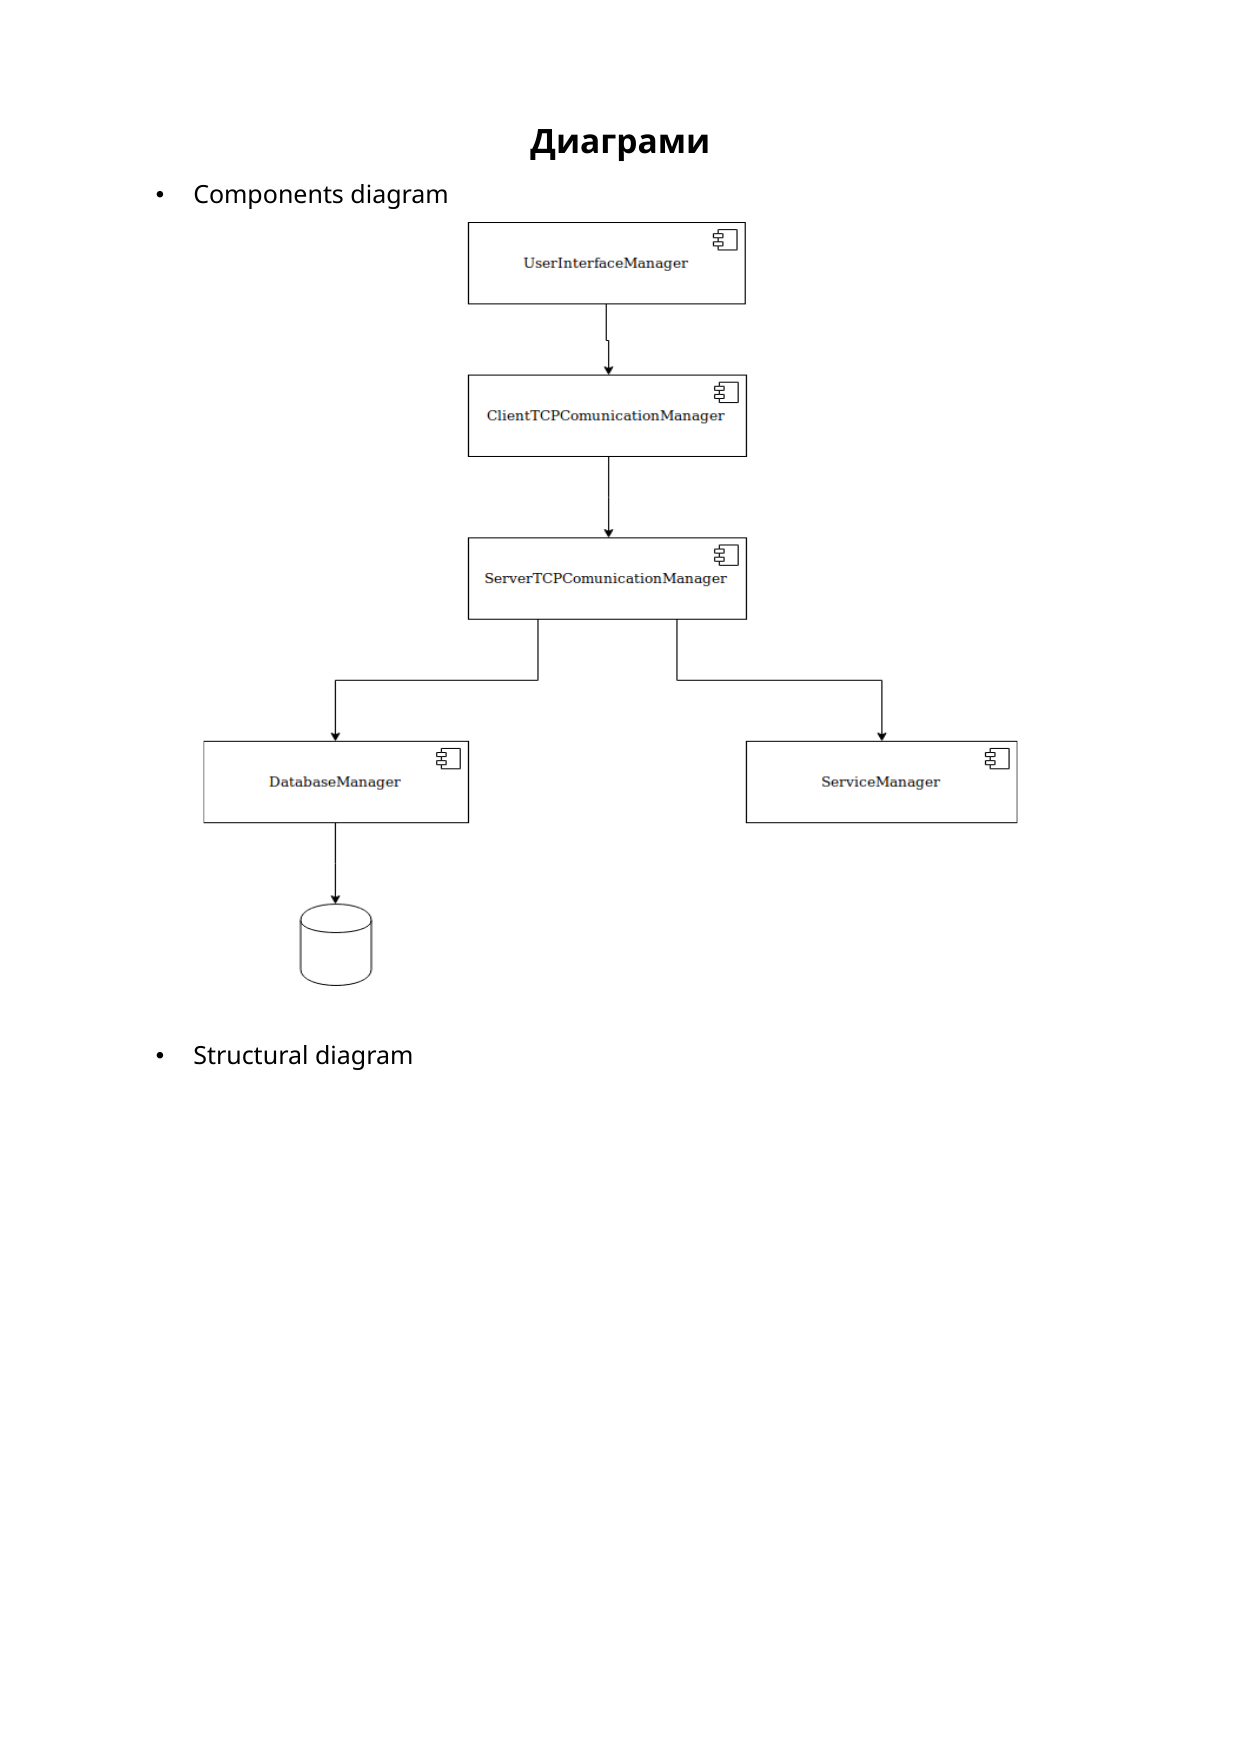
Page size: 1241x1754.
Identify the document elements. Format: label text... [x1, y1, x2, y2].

subtitle Диаграми [118, 118, 1122, 164]
list Structural diagram [156, 1037, 1122, 1071]
picture [203, 222, 1018, 986]
list Components diagram [156, 176, 1122, 210]
